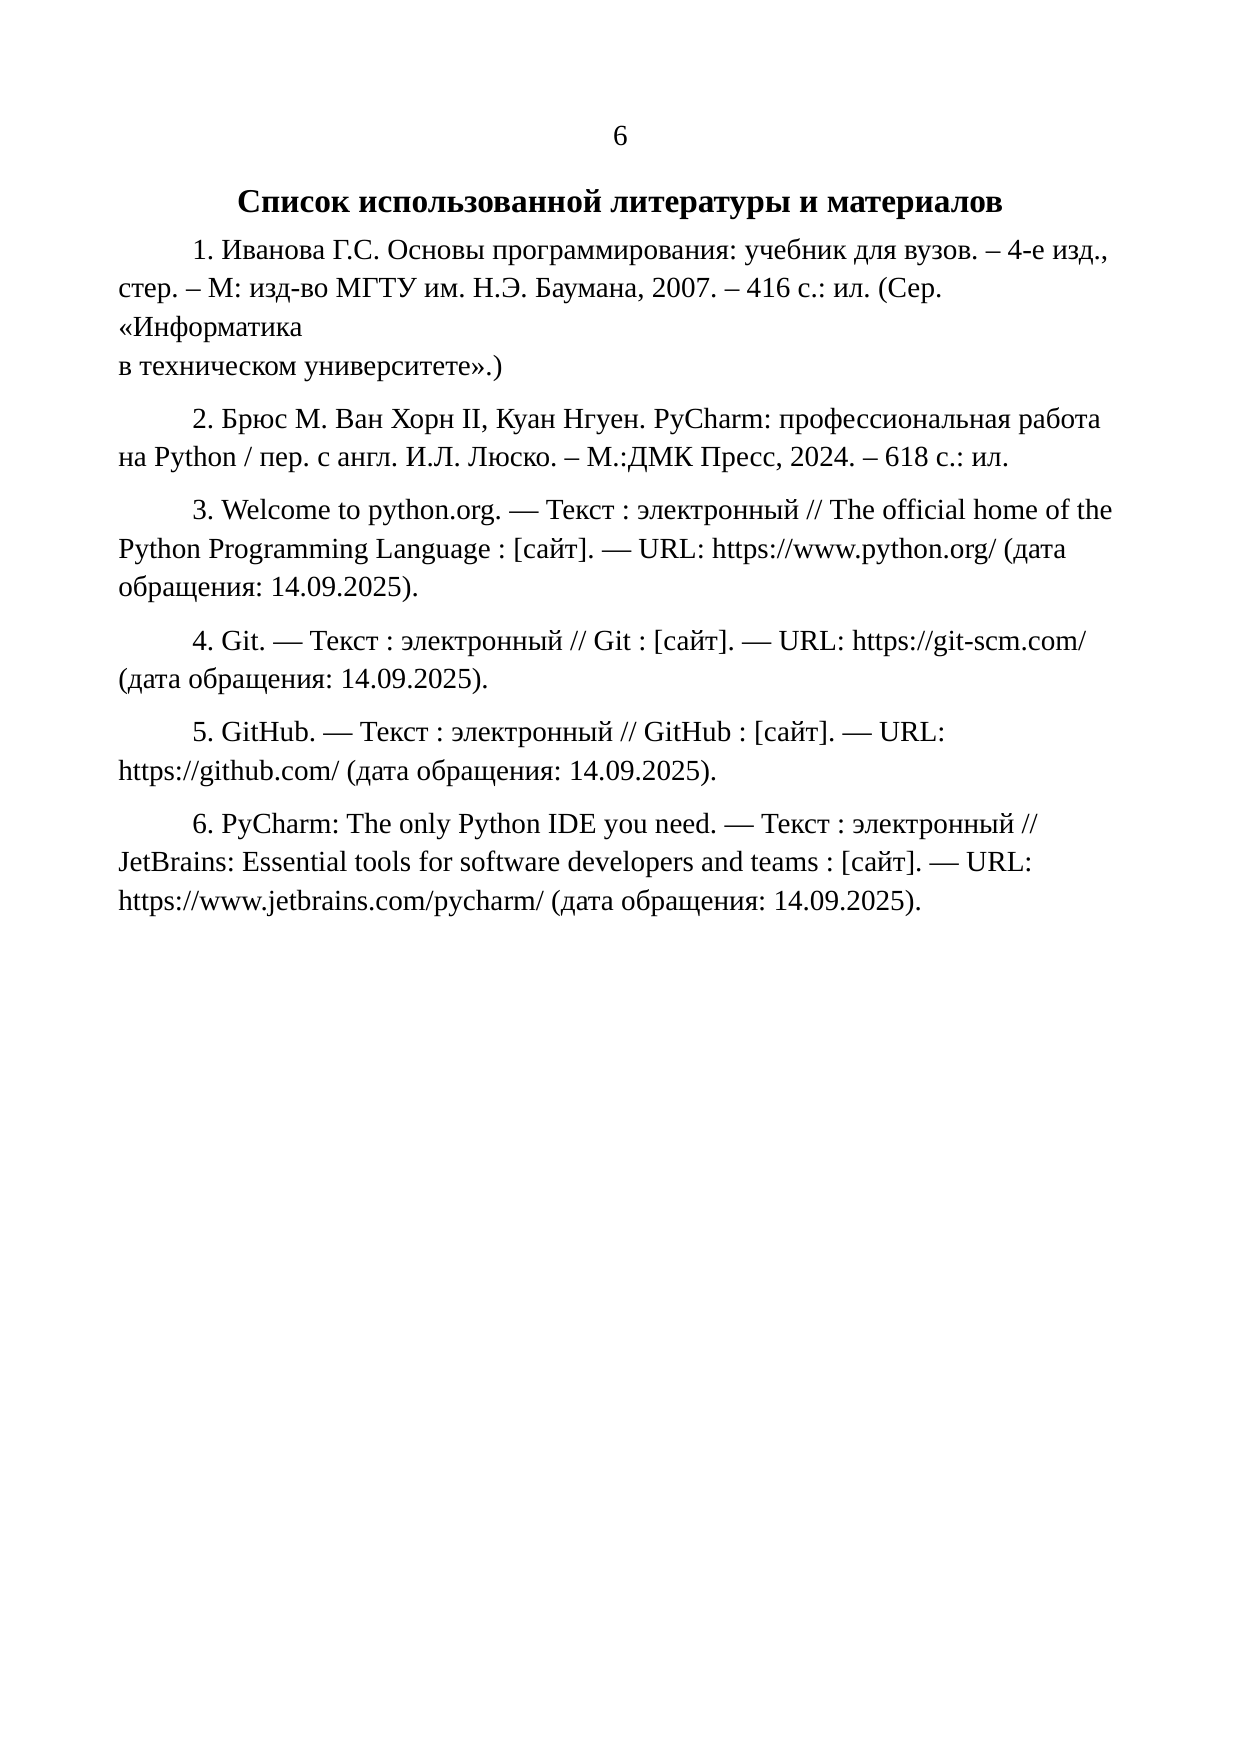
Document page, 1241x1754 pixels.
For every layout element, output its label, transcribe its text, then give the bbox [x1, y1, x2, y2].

list GitHub. — Текст : электронный // GitHub : [сайт]. — URL: https://github.com/ (дата обращения: 14.09.2025). [118, 714, 1122, 786]
list PyCharm: The only Python IDE you need. — Текст : электронный // JetBrains: Essential tools for software developers and teams : [сайт]. — URL: https://www.jetbrains.com/pycharm/ (дата обращения: 14.09.2025). [118, 806, 1122, 917]
list Welcome to python.org. — Текст : электронный // The official home of the Python Programming Language : [сайт]. — URL: https://www.python.org/ (дата обращения: 14.09.2025). [118, 492, 1122, 603]
list Брюс М. Ван Хорн II, Куан Нгуен. PyCharm: профессиональная работа на Python / пер. с англ. И.Л. Люско. – М.:ДМК Пресс, 2024. – 618 с.: ил. [118, 401, 1122, 473]
subtitle Список использованной литературы и материалов [118, 181, 1122, 219]
list Иванова Г.С. Основы программирования: учебник для вузов. – 4-е изд., стер. – М: изд-во МГТУ им. Н.Э. Баумана, 2007. – 416 с.: ил. (Сер. «Информатика в техническом университете».) [118, 232, 1122, 381]
list Git. — Текст : электронный // Git : [сайт]. — URL: https://git-scm.com/ (дата обращения: 14.09.2025). [118, 623, 1122, 695]
